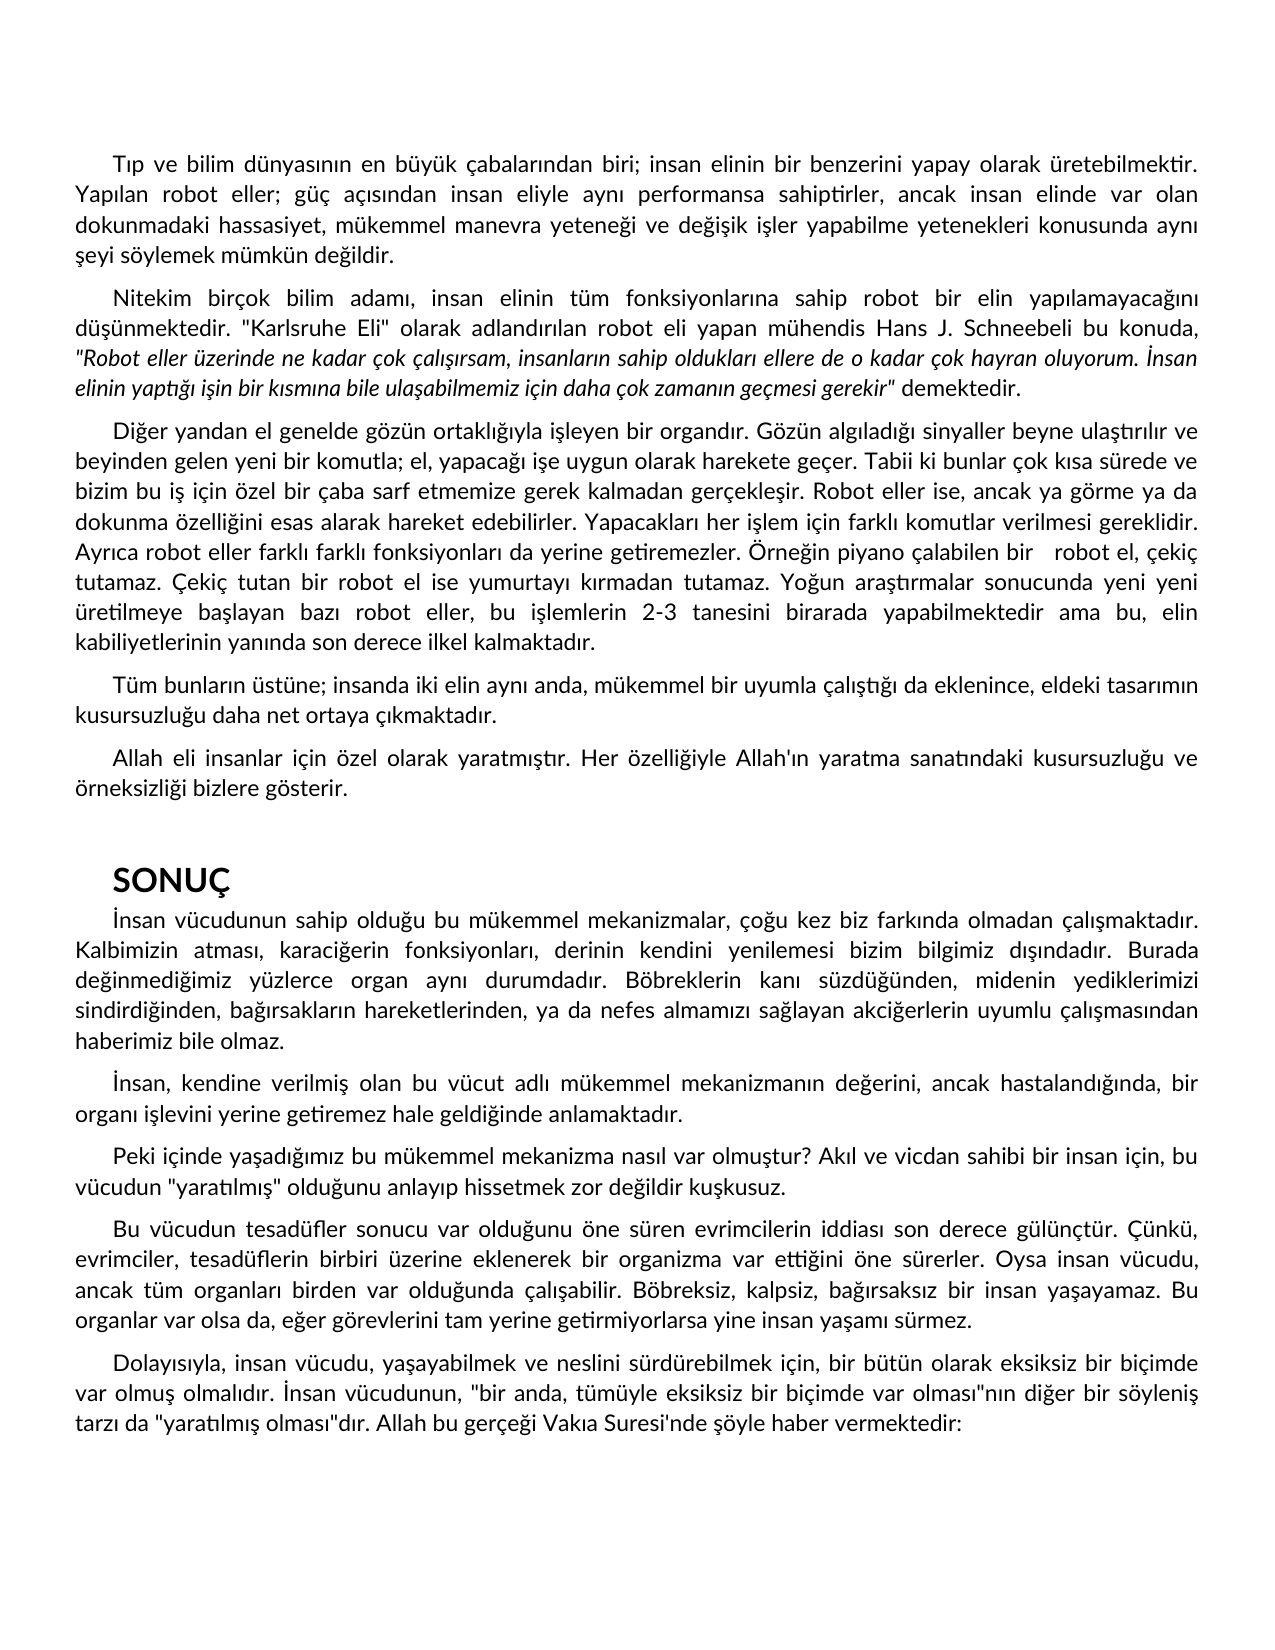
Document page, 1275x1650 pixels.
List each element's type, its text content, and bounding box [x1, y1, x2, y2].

text Tıp ve bilim dünyasının en büyük çabalarından biri; insan elinin bir benzerini yapay olarak üretebilmektir. Yapılan robot eller; güç açısından insan eliyle aynı performansa sahiptirler, ancak insan elinde var olan dokunmadaki hassasiyet, mükemmel manevra yeteneği ve değişik işler yapabilme yetenekleri konusunda aynı şeyi söylemek mümkün değildir. [75, 150, 1200, 268]
text İnsan vücudunun sahip olduğu bu mükemmel mekanizmalar, çoğu kez biz farkında olmadan çalışmaktadır. Kalbimizin atması, karaciğerin fonksiyonları, derinin kendini yenilemesi bizim bilgimiz dışındadır. Burada değinmediğimiz yüzlerce organ aynı durumdadır. Böbreklerin kanı süzdüğünden, midenin yediklerimizi sindirdiğinden, bağırsakların hareketlerinden, ya da nefes almamızı sağlayan akciğerlerin uyumlu çalışmasından haberimiz bile olmaz. [75, 906, 1200, 1054]
subtitle SONUÇ [112, 859, 1200, 899]
text Peki içinde yaşadığımız bu mükemmel mekanizma nasıl var olmuştur? Akıl ve vicdan sahibi bir insan için, bu vücudun "yaratılmış" olduğunu anlayıp hissetmek zor değildir kuşkusuz. [75, 1142, 1200, 1200]
text Bu vücudun tesadüfler sonucu var olduğunu öne süren evrimcilerin iddiası son derece gülünçtür. Çünkü, evrimciler, tesadüflerin birbiri üzerine eklenerek bir organizma var ettiğini öne sürerler. Oysa insan vücudu, ancak tüm organları birden var olduğunda çalışabilir. Böbreksiz, kalpsiz, bağırsaksız bir insan yaşayamaz. Bu organlar var olsa da, eğer görevlerini tam yerine getirmiyorlarsa yine insan yaşamı sürmez. [75, 1215, 1200, 1333]
text İnsan, kendine verilmiş olan bu vücut adlı mükemmel mekanizmanın değerini, ancak hastalandığında, bir organı işlevini yerine getiremez hale geldiğinde anlamaktadır. [75, 1069, 1200, 1127]
text Dolayısıyla, insan vücudu, yaşayabilmek ve neslini sürdürebilmek için, bir bütün olarak eksiksiz bir biçimde var olmuş olmalıdır. İnsan vücudunun, "bir anda, tümüyle eksiksiz bir biçimde var olması"nın diğer bir söyleniş tarzı da "yaratılmış olması"dır. Allah bu gerçeği Vakıa Suresi'nde şöyle haber vermektedir: [75, 1348, 1200, 1436]
text Allah eli insanlar için özel olarak yaratmıştır. Her özelliğiyle Allah'ın yaratma sanatındaki kusursuzluğu ve örneksizliği bizlere gösterir. [75, 744, 1200, 801]
text Tüm bunların üstüne; insanda iki elin aynı anda, mükemmel bir uyumla çalıştığı da eklenince, eldeki tasarımın kusursuzluğu daha net ortaya çıkmaktadır. [75, 671, 1200, 728]
text Diğer yandan el genelde gözün ortaklığıyla işleyen bir organdır. Gözün algıladığı sinyaller beyne ulaştırılır ve beyinden gelen yeni bir komutla; el, yapacağı işe uygun olarak harekete geçer. Tabii ki bunlar çok kısa sürede ve bizim bu iş için özel bir çaba sarf etmemize gerek kalmadan gerçekleşir. Robot eller ise, ancak ya görme ya da dokunma özelliğini esas alarak hareket edebilirler. Yapacakları her işlem için farklı komutlar verilmesi gereklidir. Ayrıca robot eller farklı farklı fonksiyonları da yerine getiremezler. Örneğin piyano çalabilen bir robot el, çekiç tutamaz. Çekiç tutan bir robot el ise yumurtayı kırmadan tutamaz. Yoğun araştırmalar sonucunda yeni yeni üretilmeye başlayan bazı robot eller, bu işlemlerin 2-3 tanesini birarada yapabilmektedir ama bu, elin kabiliyetlerinin yanında son derece ilkel kalmaktadır. [75, 417, 1200, 656]
text Nitekim birçok bilim adamı, insan elinin tüm fonksiyonlarına sahip robot bir elin yapılamayacağını düşünmektedir. "Karlsruhe Eli" olarak adlandırılan robot eli yapan mühendis Hans J. Schneebeli bu konuda, "Robot eller üzerinde ne kadar çok çalışırsam, insanların sahip oldukları ellere de o kadar çok hayran oluyorum. İnsan elinin yaptığı işin bir kısmına bile ulaşabilmemiz için daha çok zamanın geçmesi gerekir" demektedir. [75, 283, 1200, 401]
